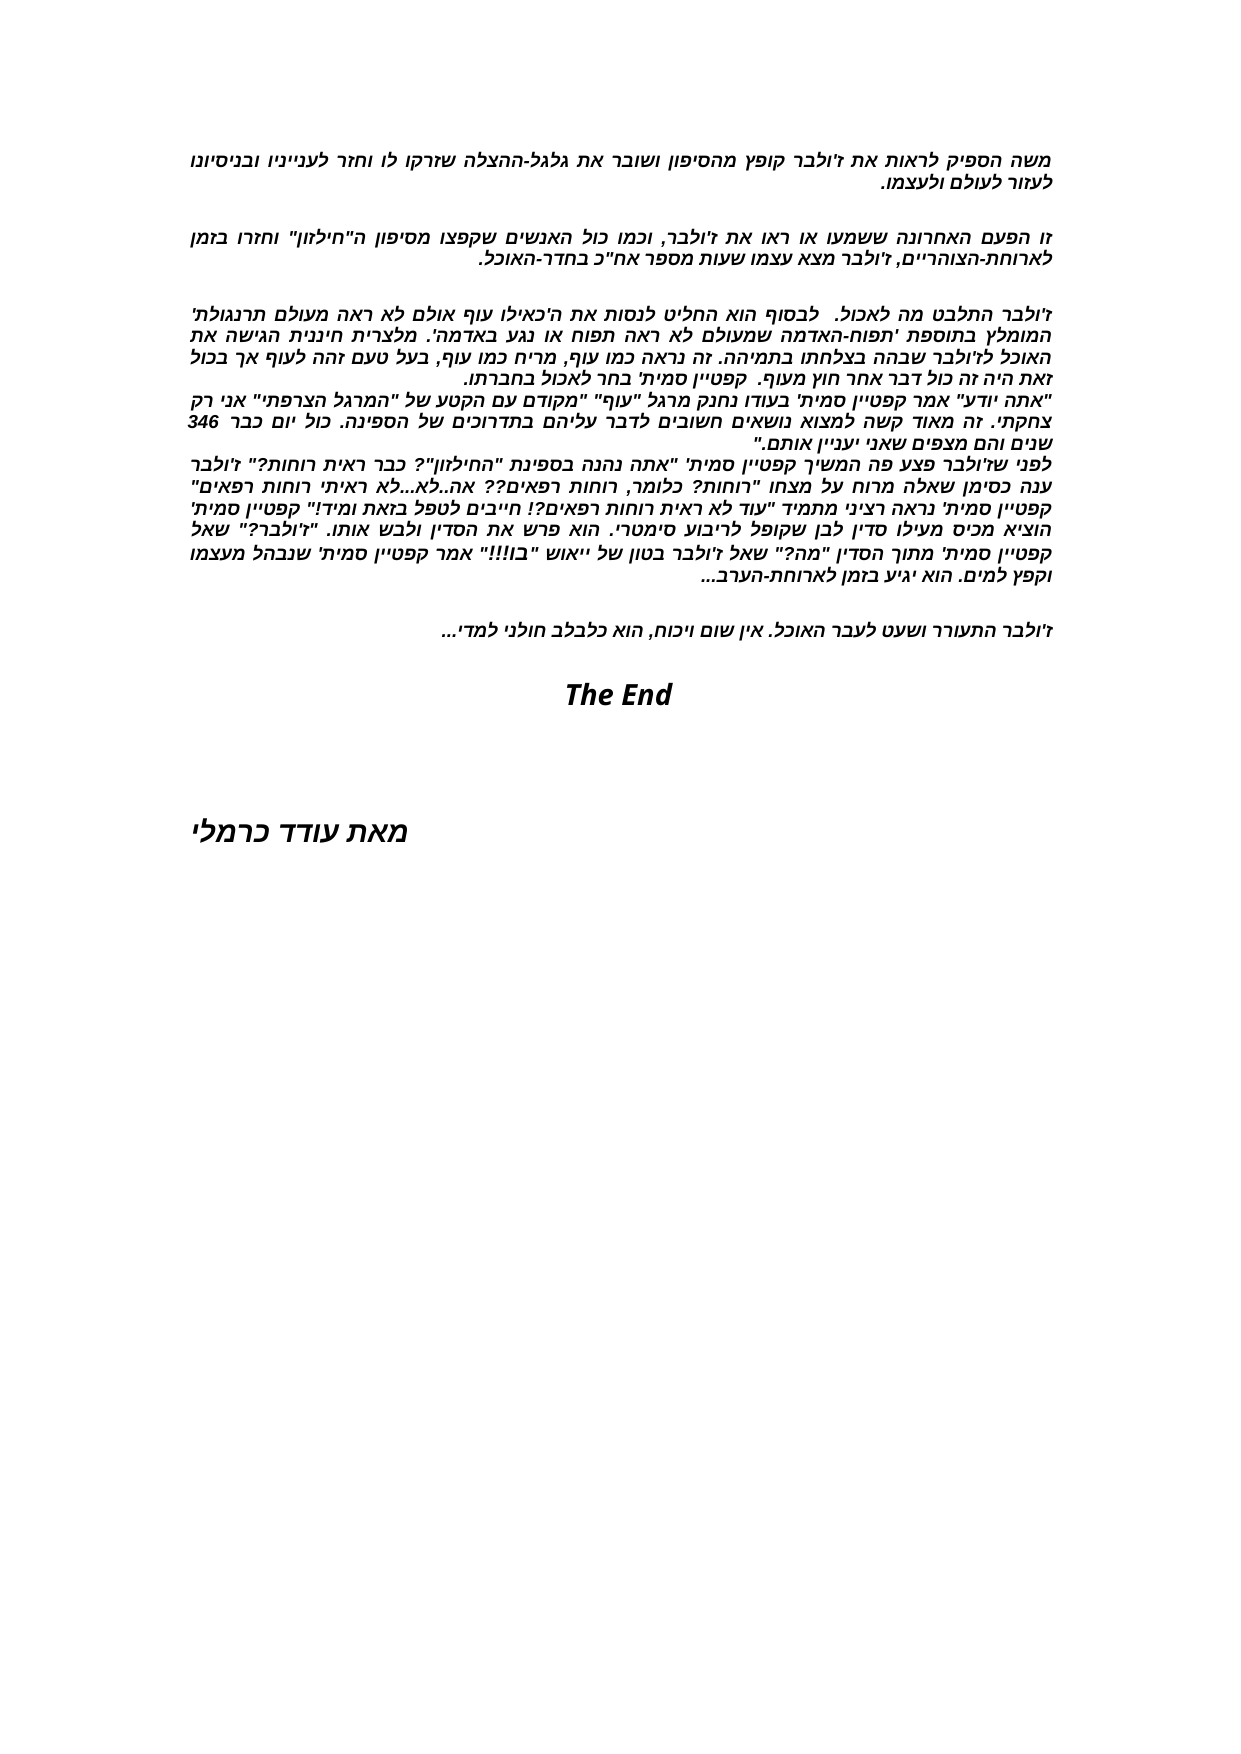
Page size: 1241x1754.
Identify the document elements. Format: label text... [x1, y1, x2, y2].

text ז'ולבר התלבט מה לאכול. לבסוף הוא החליט לנסות את ה'כאילו עוף אולם לא ראה מעולם תרנגולת' המומלץ בתוספת 'תפוח-האדמה שמעולם לא ראה תפוח או נגע באדמה'. מלצרית חיננית הגישה את האוכל לז'ולבר שבהה בצלחתו בתמיהה. זה נראה כמו עוף, מריח כמו עוף, בעל טעם זהה לעוף אך בכול זאת היה זה כול דבר אחר חוץ מעוף. קפטיין סמית' בחר לאכול בחברתו. [187, 303, 1053, 389]
text משה הספיק לראות את ז'ולבר קופץ מהסיפון ושובר את גלגל-ההצלה שזרקו לו וחזר לענייניו ובניסיונו לעזור לעולם ולעצמו. [187, 150, 1053, 193]
text The End [187, 675, 1053, 714]
text זו הפעם האחרונה ששמעו או ראו את ז'ולבר, וכמו כול האנשים שקפצו מסיפון ה"חילזון" וחזרו בזמן לארוחת-הצוהריים, ז'ולבר מצא עצמו שעות מספר אח"כ בחדר-האוכל. [187, 227, 1053, 270]
text מאת עודד כרמלי [187, 815, 1053, 848]
text ז'ולבר התעורר ושעט לעבר האוכל. אין שום ויכוח, הוא כלבלב חולני למדי... [187, 619, 1053, 641]
text "אתה יודע" אמר קפטיין סמית' בעודו נחנק מרגל "עוף" "מקודם עם הקטע של "המרגל הצרפתי" אני רק צחקתי. זה מאוד קשה למצוא נושאים חשובים לדבר עליהם בתדרוכים של הספינה. כול יום כבר 346 שנים והם מצפים שאני יעניין אותם." [187, 389, 1053, 454]
text לפני שז'ולבר פצע פה המשיך קפטיין סמית' "אתה נהנה בספינת "החילזון"? כבר ראית רוחות?" ז'ולבר ענה כסימן שאלה מרוח על מצחו "רוחות? כלומר, רוחות רפאים?? אה..לא...לא ראיתי רוחות רפאים" קפטיין סמית' נראה רציני מתמיד "עוד לא ראית רוחות רפאים?! חייבים לטפל בזאת ומיד!" קפטיין סמית' הוציא מכיס מעילו סדין לבן שקופל לריבוע סימטרי. הוא פרש את הסדין ולבש אותו. "ז'ולבר?" שאל קפטיין סמית' מתוך הסדין "מה?" שאל ז'ולבר בטון של ייאוש "בו!!!" אמר קפטיין סמית' שנבהל מעצמו וקפץ למים. הוא יגיע בזמן לארוחת-הערב... [187, 454, 1053, 586]
